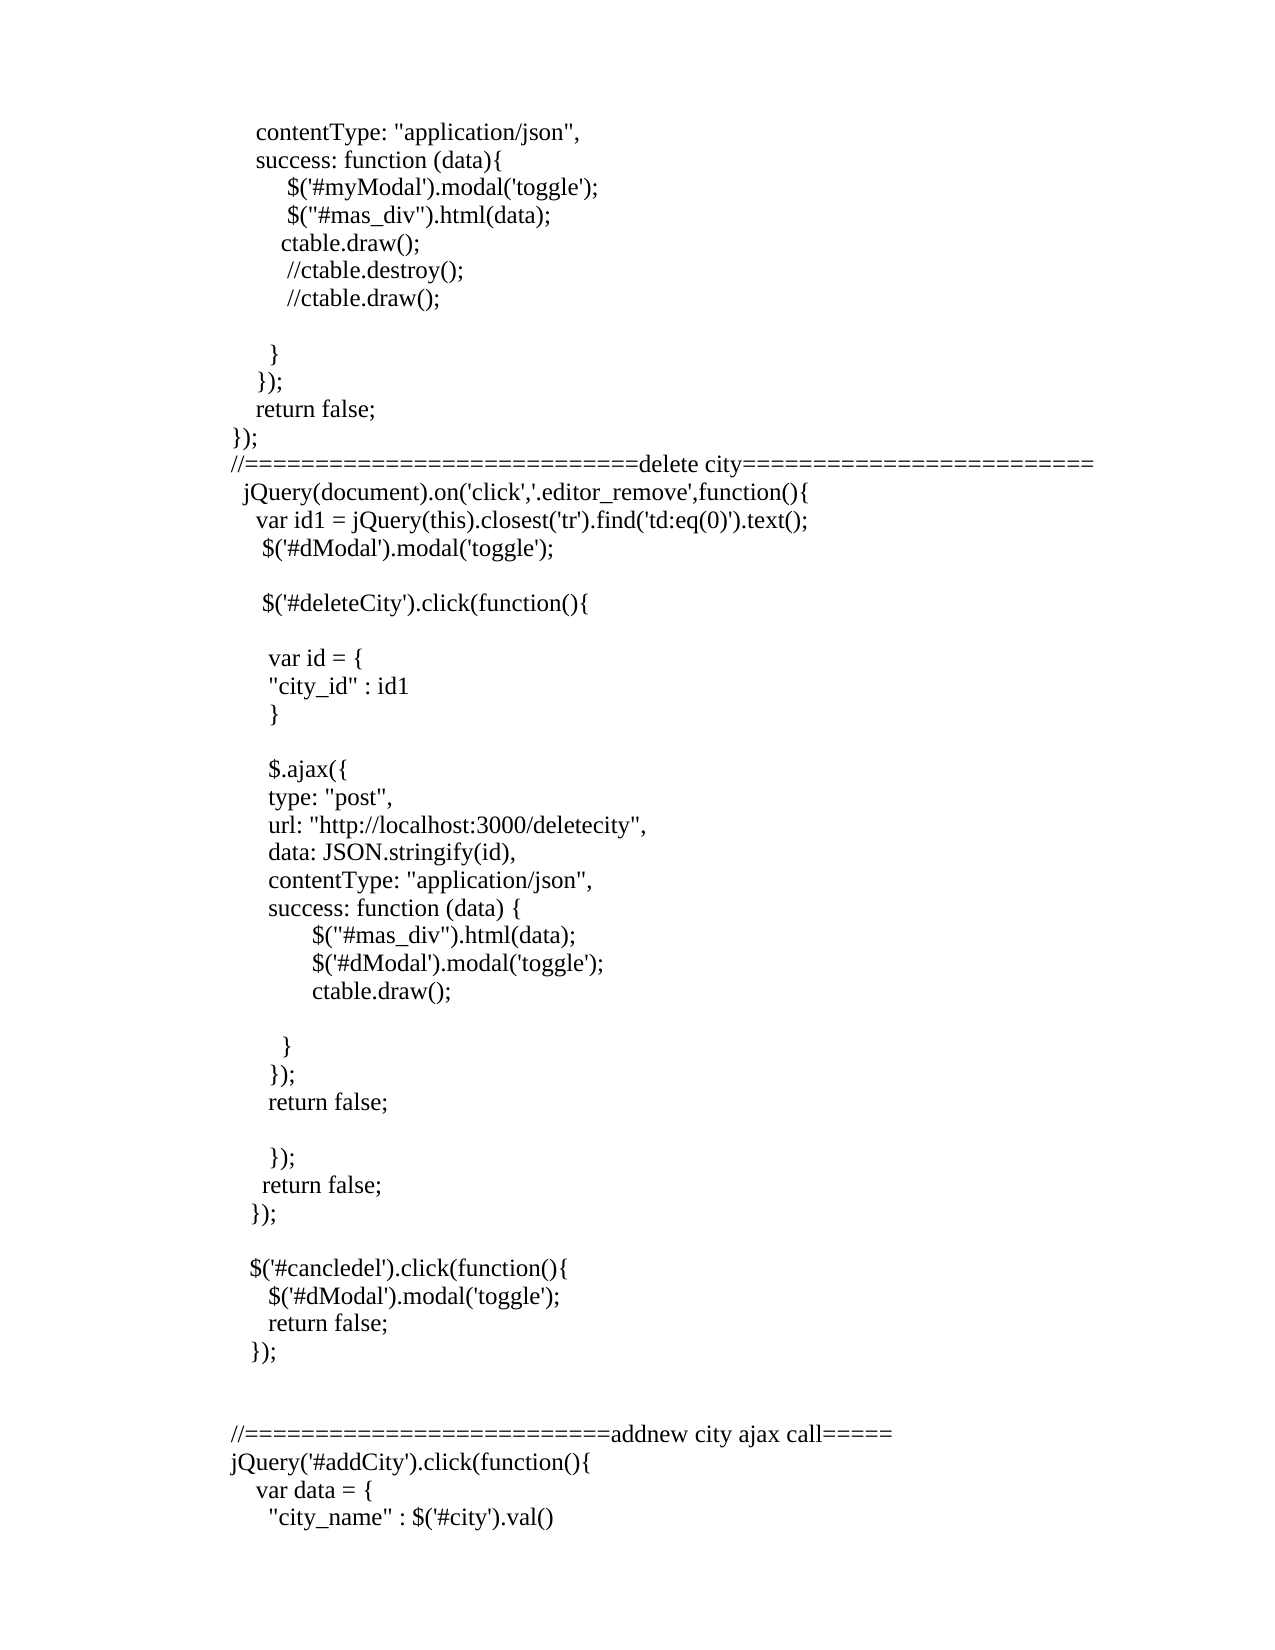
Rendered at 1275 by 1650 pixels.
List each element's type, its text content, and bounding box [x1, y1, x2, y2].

text $("#mas_div").html(data); [118, 201, 1157, 229]
text $('#dModal').modal('toggle'); [118, 949, 1157, 977]
text jQuery(document).on('click','.editor_remove',function(){ [118, 478, 1157, 506]
text }); [118, 423, 1157, 451]
text $.ajax({ [118, 755, 1157, 783]
text contentType: "application/json", [118, 866, 1157, 894]
text $('#deleteCity').click(function(){ [118, 589, 1157, 617]
text var id1 = jQuery(this).closest('tr').find('td:eq(0)').text(); [118, 506, 1157, 534]
text return false; [118, 1088, 1157, 1116]
text //==========================addnew city ajax call===== [118, 1420, 1157, 1448]
text type: "post", [118, 783, 1157, 811]
text $('#cancledel').click(function(){ [118, 1254, 1157, 1282]
text return false; [118, 395, 1157, 423]
text contentType: "application/json", [118, 118, 1157, 146]
text jQuery('#addCity').click(function(){ [118, 1448, 1157, 1476]
text success: function (data){ [118, 146, 1157, 173]
text } [118, 1032, 1157, 1060]
text //ctable.destroy(); [118, 257, 1157, 284]
text success: function (data) { [118, 894, 1157, 922]
text }); [118, 1060, 1157, 1088]
text url: "http://localhost:3000/deletecity", [118, 811, 1157, 838]
text return false; [118, 1309, 1157, 1337]
text }); [118, 367, 1157, 395]
text //============================delete city========================= [118, 451, 1157, 478]
text var data = { [118, 1476, 1157, 1503]
text ctable.draw(); [118, 229, 1157, 257]
text }); [118, 1199, 1157, 1226]
text $('#myModal').modal('toggle'); [118, 173, 1157, 201]
text } [118, 340, 1157, 367]
text } [118, 700, 1157, 728]
text $('#dModal').modal('toggle'); [118, 1282, 1157, 1309]
text ctable.draw(); [118, 977, 1157, 1005]
text }); [118, 1143, 1157, 1171]
text $('#dModal').modal('toggle'); [118, 534, 1157, 561]
text var id = { [118, 644, 1157, 672]
text $("#mas_div").html(data); [118, 922, 1157, 949]
text //ctable.draw(); [118, 284, 1157, 312]
text "city_id" : id1 [118, 672, 1157, 700]
text data: JSON.stringify(id), [118, 838, 1157, 866]
text "city_name" : $('#city').val() [118, 1503, 1157, 1531]
text return false; [118, 1171, 1157, 1199]
text }); [118, 1337, 1157, 1365]
